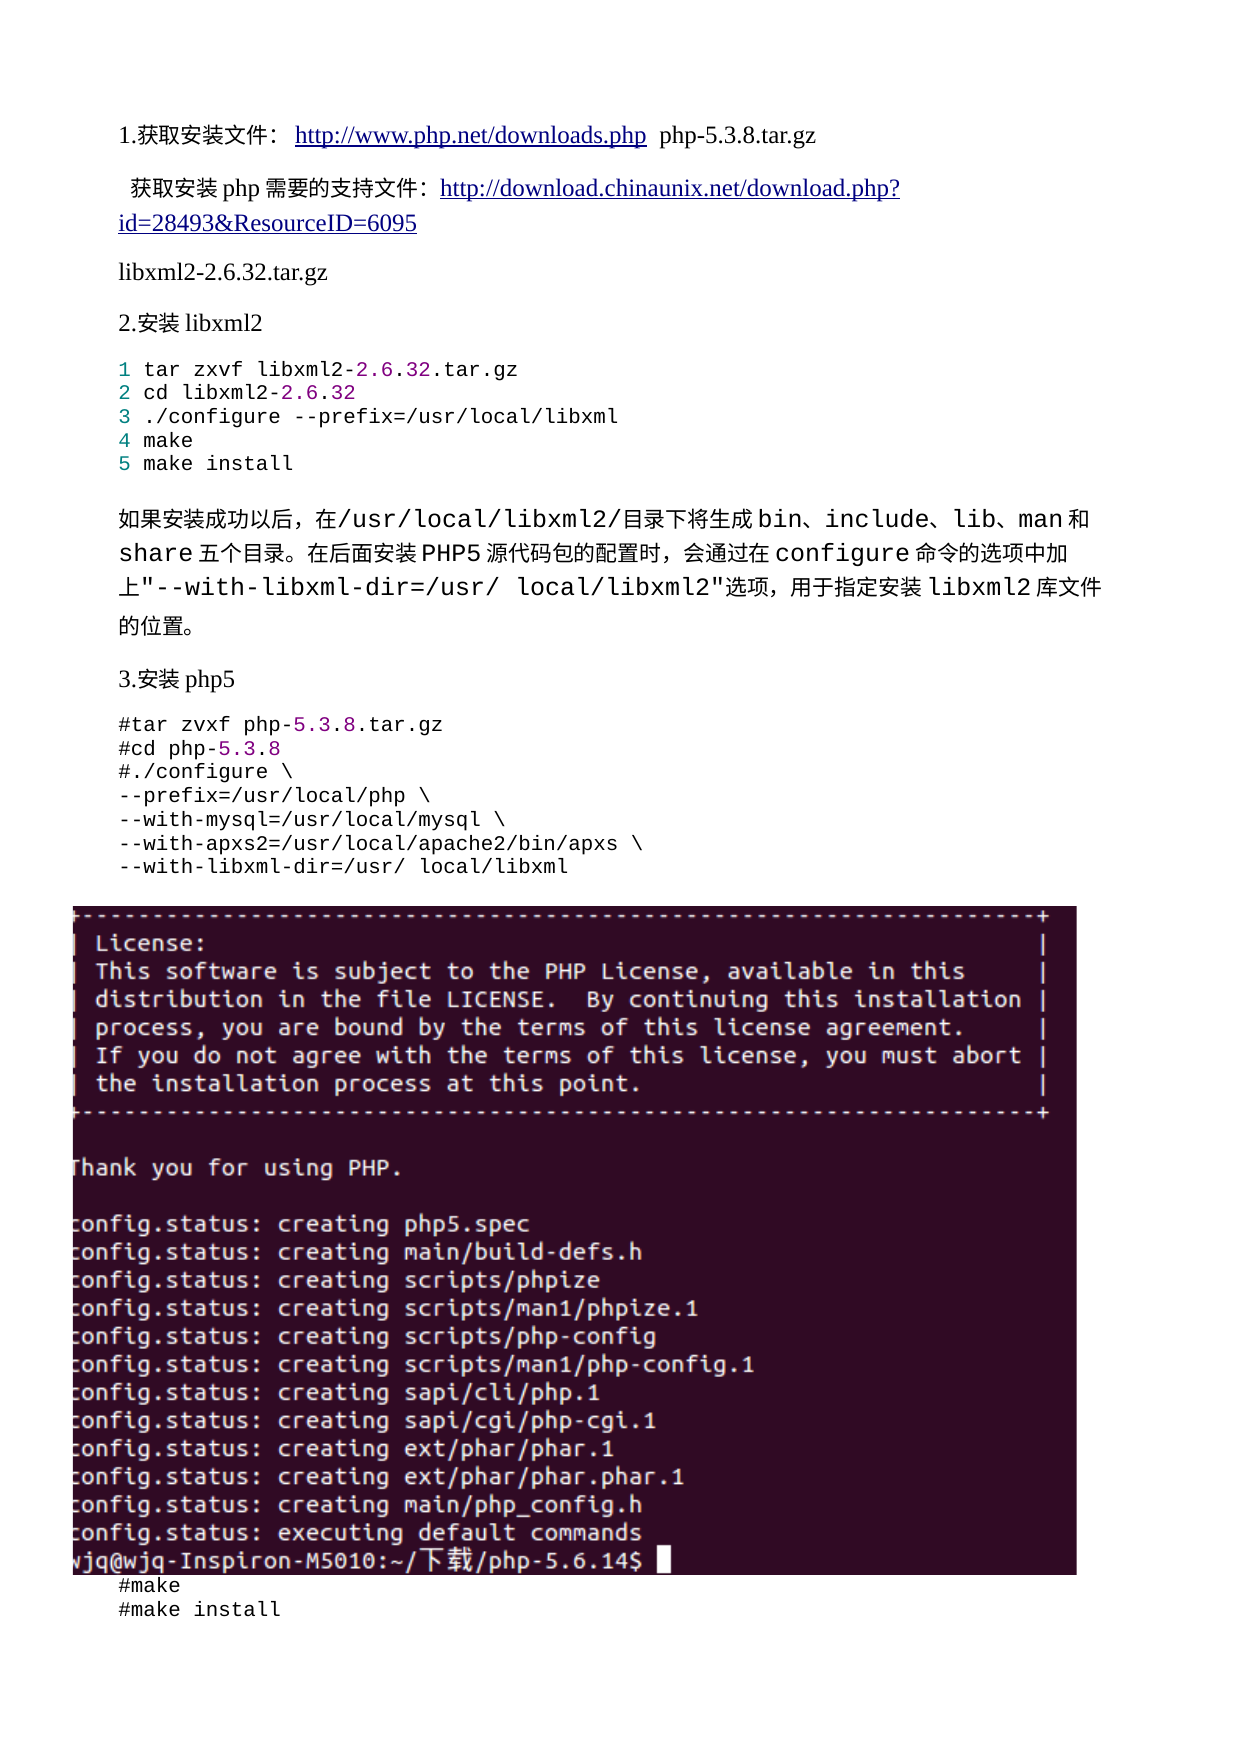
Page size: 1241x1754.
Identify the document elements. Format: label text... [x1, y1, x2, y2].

text 4 make [118, 429, 1122, 453]
text #tar zvxf php-5.3.8.tar.gz [118, 714, 1122, 738]
text #cd php-5.3.8 [118, 738, 1122, 762]
text 5 make install [118, 453, 1122, 477]
text 2 cd libxml2-2.6.32 [118, 382, 1122, 406]
text 3 ./configure --prefix=/usr/local/libxml [118, 406, 1122, 429]
text 2.安装libxml2 [118, 306, 1122, 338]
text 3.安装php5 [118, 662, 1122, 693]
text 1.获取安装文件： http://www.php.net/downloads.php php-5.3.8.tar.gz [118, 118, 1122, 150]
text 获取安装php需要的支持文件：http://download.chinaunix.net/download.php?id=28493&ResourceID=6095 [118, 171, 1122, 237]
text #./configure \ [118, 762, 1122, 785]
text --prefix=/usr/local/php \ [118, 785, 1122, 809]
text 如果安装成功以后，在/usr/local/libxml2/目录下将生成bin、include、lib、man和share五个目录。在后面安装PHP5源代码包的配置时，会通过在configure命令的选项中加上"--with-libxml-dir=/usr/ local/libxml2"选项，用于指定安装libxml2库文件的位置。 [118, 506, 1122, 641]
text #make [118, 903, 1122, 1598]
text 1 tar zxvf libxml2-2.6.32.tar.gz [118, 359, 1122, 382]
text #make install [118, 1598, 1122, 1622]
text --with-apxs2=/usr/local/apache2/bin/apxs \ [118, 832, 1122, 856]
text libxml2-2.6.32.tar.gz [118, 257, 1122, 286]
text --with-libxml-dir=/usr/ local/libxml [118, 856, 1122, 880]
picture [72, 906, 1077, 1575]
text --with-mysql=/usr/local/mysql \ [118, 809, 1122, 832]
